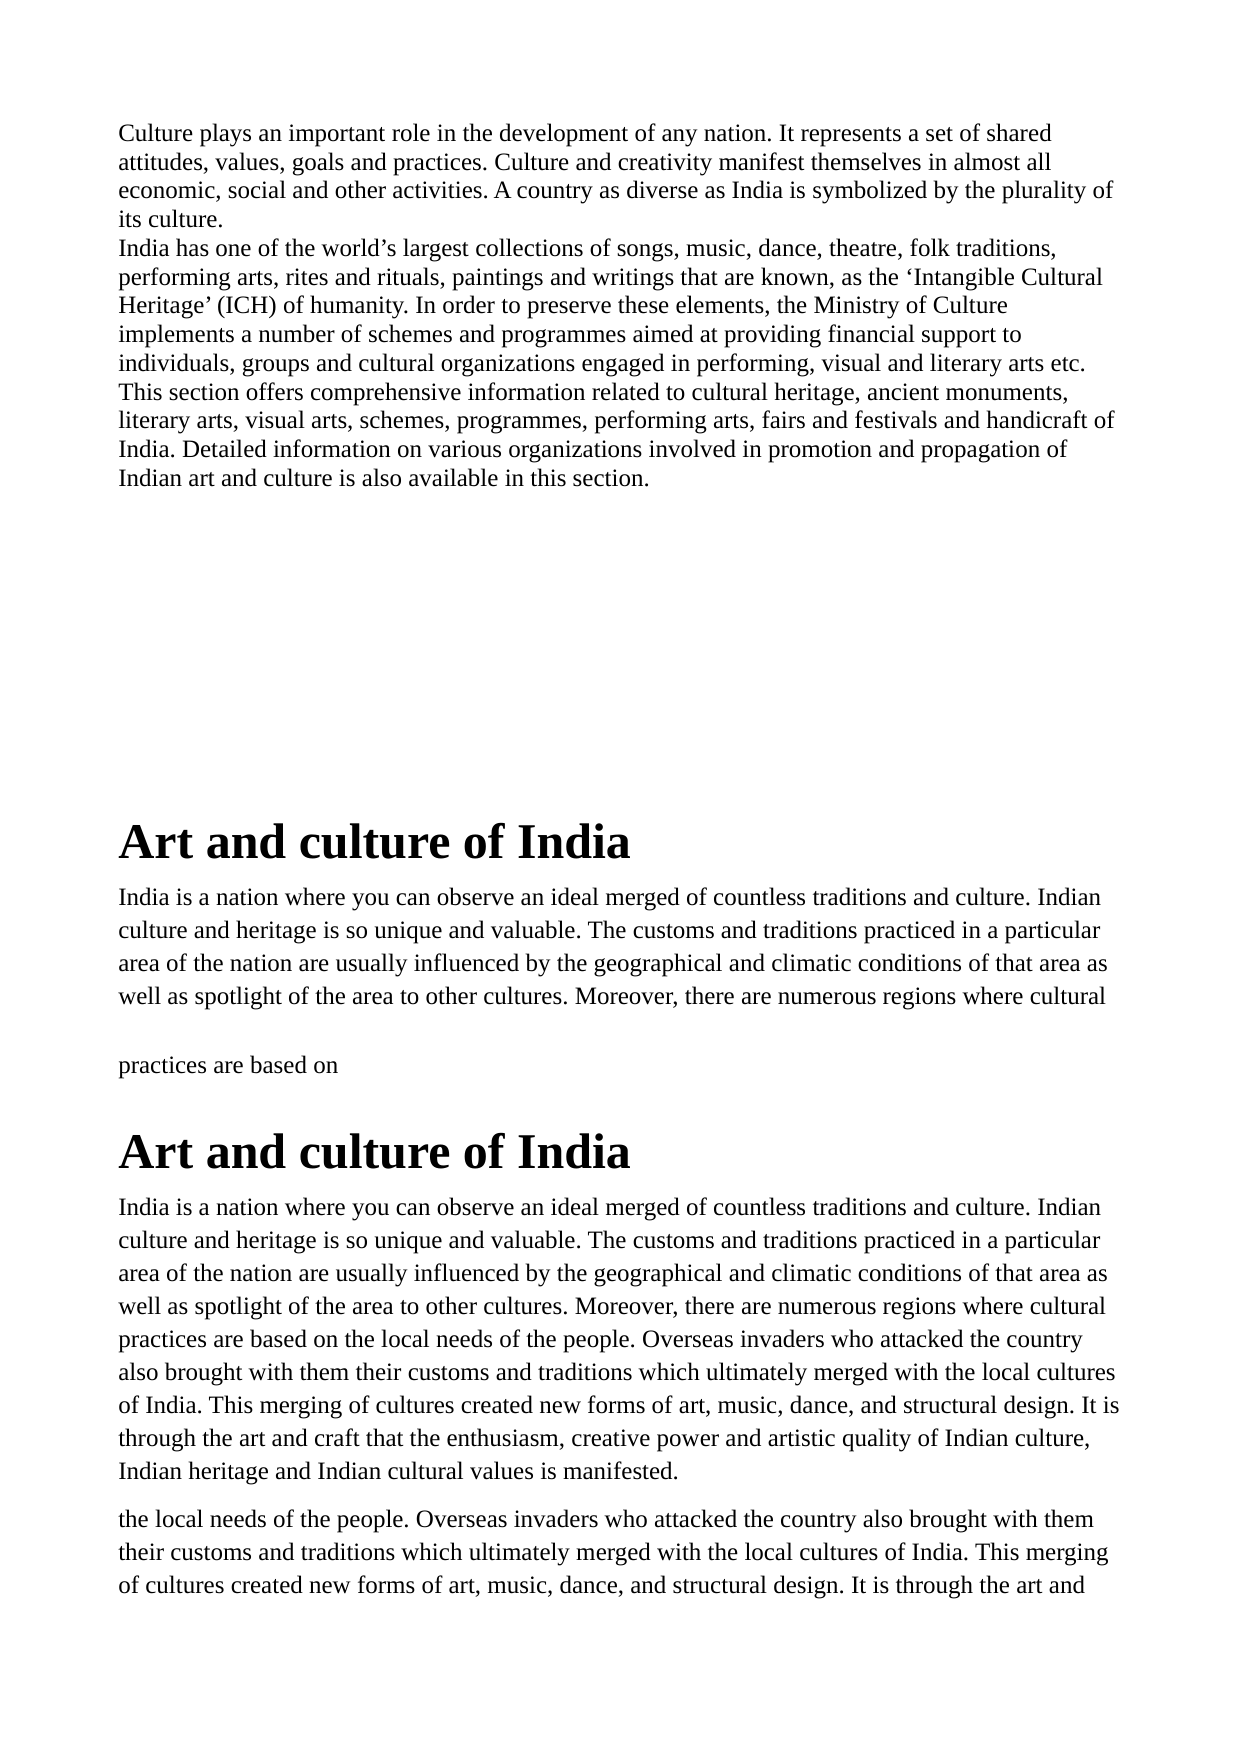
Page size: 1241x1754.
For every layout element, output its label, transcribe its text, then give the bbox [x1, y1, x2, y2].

text India is a nation where you can observe an ideal merged of countless traditions and culture. Indian culture and heritage is so unique and valuable. The customs and traditions practiced in a particular area of the nation are usually influenced by the geographical and climatic conditions of that area as well as spotlight of the area to other cultures. Moreover, there are numerous regions where cultural practices are based on [118, 882, 1122, 1078]
text Culture plays an important role in the development of any nation. It represents a set of shared attitudes, values, goals and practices. Culture and creativity manifest themselves in almost all economic, social and other activities. A country as diverse as India is symbolized by the plurality of its culture. India has one of the world’s largest collections of songs, music, dance, theatre, folk traditions, performing arts, rites and rituals, paintings and writings that are known, as the ‘Intangible Cultural Heritage’ (ICH) of humanity. In order to preserve these elements, the Ministry of Culture implements a number of schemes and programmes aimed at providing financial support to individuals, groups and cultural organizations engaged in performing, visual and literary arts etc. This section offers comprehensive information related to cultural heritage, ancient monuments, literary arts, visual arts, schemes, programmes, performing arts, fairs and festivals and handicraft of India. Detailed information on various organizations involved in promotion and propagation of Indian art and culture is also available in this section. [118, 118, 1122, 492]
subtitle Art and culture of India [118, 812, 1122, 869]
text India is a nation where you can observe an ideal merged of countless traditions and culture. Indian culture and heritage is so unique and valuable. The customs and traditions practiced in a particular area of the nation are usually influenced by the geographical and climatic conditions of that area as well as spotlight of the area to other cultures. Moreover, there are numerous regions where cultural practices are based on the local needs of the people. Overseas invaders who attacked the country also brought with them their customs and traditions which ultimately merged with the local cultures of India. This merging of cultures created new forms of art, music, dance, and structural design. It is through the art and craft that the enthusiasm, creative power and artistic quality of Indian culture, Indian heritage and Indian cultural values is manifested. [118, 1192, 1122, 1485]
text the local needs of the people. Overseas invaders who attacked the country also brought with them their customs and traditions which ultimately merged with the local cultures of India. This merging of cultures created new forms of art, music, dance, and structural design. It is through the art and [118, 1504, 1122, 1599]
subtitle Art and culture of India [118, 1122, 1122, 1180]
